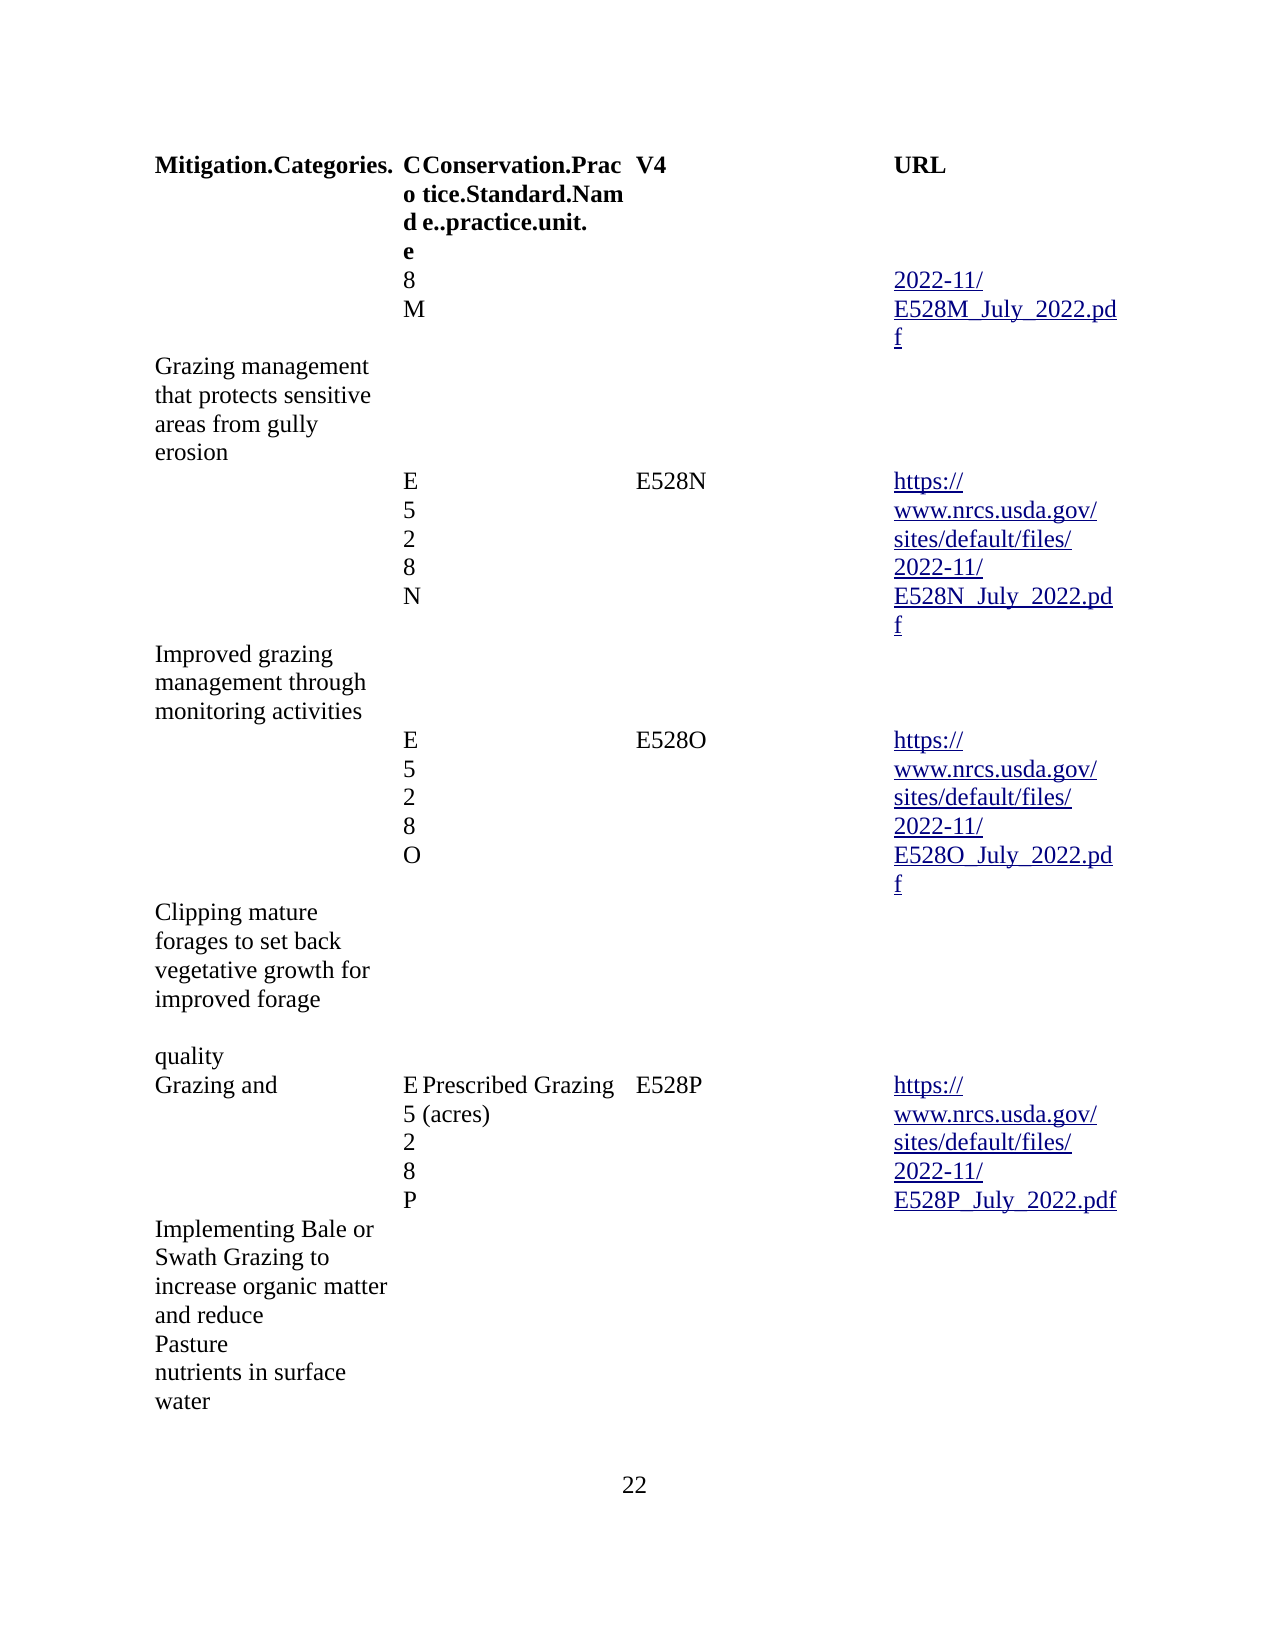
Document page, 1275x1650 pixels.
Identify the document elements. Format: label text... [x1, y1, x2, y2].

table_cell https://www.nrcs.usda.gov/sites/default/files/2022-11/E528N_July_2022.pdf [889, 466, 1125, 639]
table_cell https://www.nrcs.usda.gov/sites/default/files/2022-11/E528P_July_2022.pdf [889, 1070, 1125, 1214]
table_header Code [399, 150, 418, 265]
table_cell [889, 351, 1125, 466]
table_cell [889, 898, 1125, 1012]
table_cell [418, 639, 631, 725]
table_cell E528M [399, 265, 418, 351]
table_header V4 [631, 150, 889, 265]
table_cell [399, 898, 418, 1012]
table_cell [399, 639, 418, 725]
table_cell [889, 639, 1125, 725]
table_cell E528P [399, 1070, 418, 1214]
table_cell E528P [631, 1070, 889, 1214]
table_cell [399, 1214, 418, 1329]
table_cell [889, 1013, 1125, 1041]
table_cell [399, 1041, 418, 1070]
table_cell [631, 1329, 889, 1357]
table_cell Grazing management that protects sensitive areas from gully erosion [150, 351, 398, 466]
table_cell [418, 1329, 631, 1357]
table_cell [889, 1214, 1125, 1329]
table_cell Clipping mature forages to set back vegetative growth for improved forage [150, 898, 398, 1012]
table_cell [631, 1214, 889, 1329]
table_cell [150, 265, 398, 351]
table_cell [150, 466, 398, 639]
table_cell [399, 1013, 418, 1041]
table_cell [418, 1358, 631, 1415]
table_cell [150, 725, 398, 897]
table_cell E528N [631, 466, 889, 639]
table_cell [418, 351, 631, 466]
table_cell [399, 1329, 418, 1357]
table_header Mitigation.Categories. [150, 150, 398, 265]
table_cell [631, 1358, 889, 1415]
table_cell [889, 1329, 1125, 1357]
table_cell [889, 1041, 1125, 1070]
table_cell [418, 1041, 631, 1070]
table_cell [418, 1013, 631, 1041]
table_cell E528O [399, 725, 418, 897]
table_cell Pasture [150, 1329, 398, 1357]
table_cell E528N [399, 466, 418, 639]
table_header URL [889, 150, 1125, 265]
table_cell nutrients in surface water [150, 1358, 398, 1415]
table_cell [399, 1358, 418, 1415]
table_header Conservation.Practice.Standard.Name..practice.unit. [418, 150, 631, 265]
table_cell [631, 898, 889, 1012]
table_cell E528O [631, 725, 889, 897]
table_cell [418, 898, 631, 1012]
table_cell [889, 1358, 1125, 1415]
table_cell Improved grazing management through monitoring activities [150, 639, 398, 725]
table_cell [631, 1041, 889, 1070]
table_cell Prescribed Grazing (acres) [418, 1070, 631, 1214]
table_cell [631, 639, 889, 725]
table_cell Grazing and [150, 1070, 398, 1214]
table_cell [631, 1013, 889, 1041]
table_cell [631, 265, 889, 351]
table_cell [418, 466, 631, 639]
table_cell Implementing Bale or Swath Grazing to increase organic matter and reduce [150, 1214, 398, 1329]
table_cell https://www.nrcs.usda.gov/sites/default/files/2022-11/E528O_July_2022.pdf [889, 725, 1125, 897]
table_cell [631, 351, 889, 466]
table_cell 2022-11/E528M_July_2022.pdf [889, 265, 1125, 351]
table_cell [150, 1013, 398, 1041]
table_cell [418, 1214, 631, 1329]
table_cell [418, 265, 631, 351]
table_cell quality [150, 1041, 398, 1070]
table_cell [399, 351, 418, 466]
table_cell [418, 725, 631, 897]
